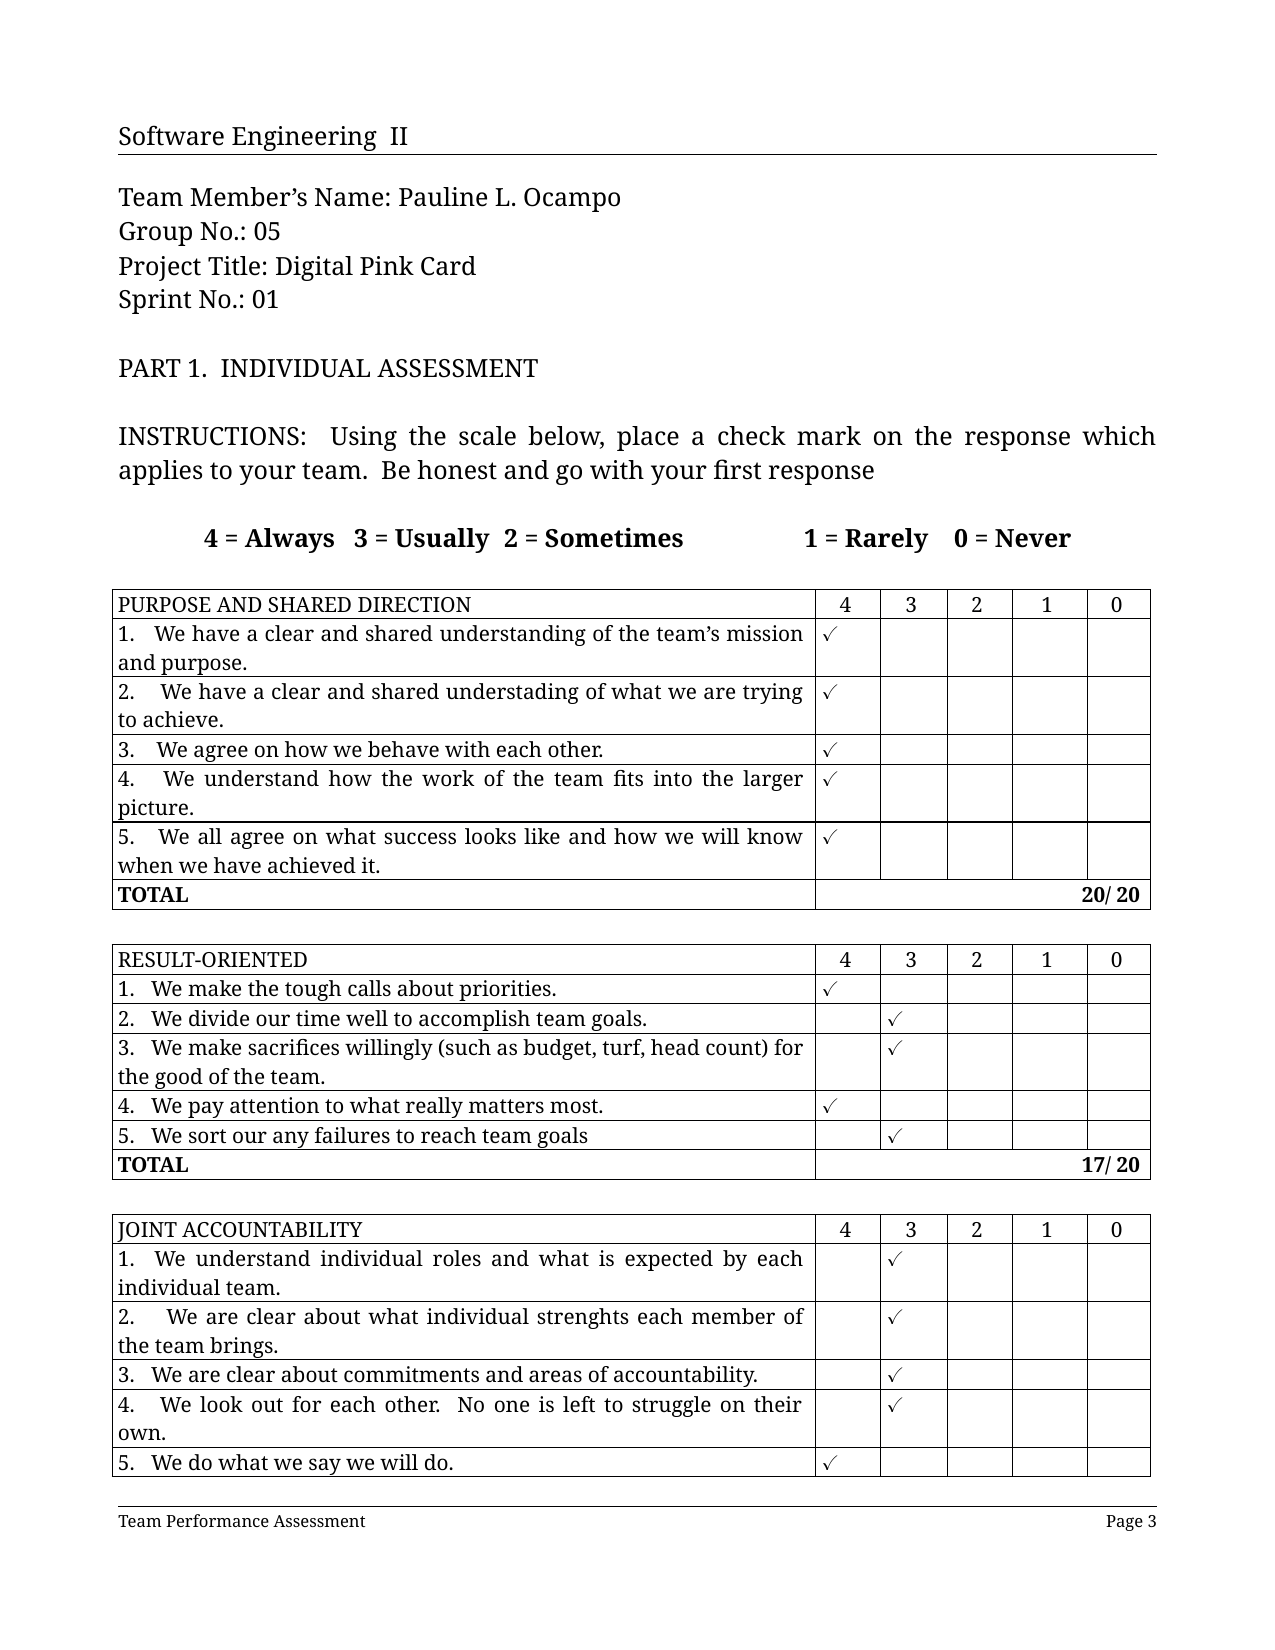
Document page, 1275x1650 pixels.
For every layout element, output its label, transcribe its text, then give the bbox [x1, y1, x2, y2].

text Project Title: Digital Pink Card [118, 248, 1157, 282]
table_cell [948, 1034, 1012, 1090]
table_cell [1013, 823, 1087, 879]
table_cell ✓ [881, 1302, 947, 1359]
table_cell [1013, 1360, 1087, 1389]
table_header 3 [881, 945, 947, 973]
table_cell [1088, 1121, 1150, 1149]
table_cell [1088, 765, 1150, 821]
table_header 2 [948, 1215, 1012, 1243]
table_header RESULT-ORIENTED [113, 945, 815, 973]
table_cell 2. We have a clear and shared understading of what we are trying to achieve. [113, 677, 815, 734]
table_cell [1088, 1390, 1150, 1447]
table_header 3 [881, 1215, 947, 1243]
table_cell [1013, 1004, 1087, 1032]
table_cell [1013, 1091, 1087, 1120]
table_cell ✓ [881, 1244, 947, 1301]
table_cell ✓ [881, 1360, 947, 1389]
table_cell [948, 1390, 1012, 1447]
table_cell [948, 619, 1012, 676]
table_cell [1088, 1091, 1150, 1120]
table_cell 20/ 20 [816, 880, 1150, 909]
table_cell [816, 1034, 880, 1090]
table_header 4 [816, 1215, 880, 1243]
table_cell [948, 1244, 1012, 1301]
table_cell [1013, 1448, 1087, 1476]
table_cell 17/ 20 [816, 1150, 1150, 1179]
table_header PURPOSE AND SHARED DIRECTION [113, 590, 815, 618]
table_cell 2. We are clear about what individual strenghts each member of the team brings. [113, 1302, 815, 1359]
table_cell ✓ [816, 975, 880, 1003]
table_cell [948, 1448, 1012, 1476]
table_cell ✓ [881, 1004, 947, 1032]
table_cell ✓ [816, 735, 880, 763]
table_cell 5. We sort our any failures to reach team goals [113, 1121, 815, 1149]
table_header 2 [948, 945, 1012, 973]
table_cell [816, 1244, 880, 1301]
table_cell ✓ [816, 1448, 880, 1476]
table_cell [816, 1360, 880, 1389]
table_cell [948, 1302, 1012, 1359]
table_cell [948, 677, 1012, 734]
table_cell [948, 765, 1012, 821]
table_cell [1088, 735, 1150, 763]
table_cell [816, 1390, 880, 1447]
table_cell [1088, 1448, 1150, 1476]
table_cell [948, 1121, 1012, 1149]
table_cell TOTAL [113, 1150, 815, 1179]
table_cell ✓ [881, 1390, 947, 1447]
table_header 1 [1013, 590, 1087, 618]
table_header 4 [816, 590, 880, 618]
table_cell [948, 1091, 1012, 1120]
table_cell [816, 1121, 880, 1149]
text 4 = Always 3 = Usually 2 = Sometimes 1 = Rarely 0 = Never [118, 521, 1157, 555]
table_header 1 [1013, 945, 1087, 973]
table_cell [881, 1448, 947, 1476]
table_cell ✓ [881, 1121, 947, 1149]
table_cell TOTAL [113, 880, 815, 909]
table_cell [1013, 1034, 1087, 1090]
table_cell [1088, 677, 1150, 734]
table_header 2 [948, 590, 1012, 618]
text Sprint No.: 01 [118, 282, 1157, 316]
table_cell [948, 823, 1012, 879]
table_cell ✓ [816, 823, 880, 879]
table_cell [881, 823, 947, 879]
table_header 0 [1088, 945, 1150, 973]
table_cell ✓ [881, 1034, 947, 1090]
table_cell [816, 1302, 880, 1359]
table_cell [1013, 619, 1087, 676]
table_header 0 [1088, 590, 1150, 618]
table_cell 3. We make sacrifices willingly (such as budget, turf, head count) for the good of the team. [113, 1034, 815, 1090]
table_cell [881, 1091, 947, 1120]
table_cell [1088, 1004, 1150, 1032]
table_cell [948, 975, 1012, 1003]
table_cell [1088, 1360, 1150, 1389]
table_cell [1088, 1302, 1150, 1359]
table_cell ✓ [816, 765, 880, 821]
table_cell [881, 735, 947, 763]
table_cell [881, 677, 947, 734]
text PART 1. INDIVIDUAL ASSESSMENT [118, 350, 1157, 384]
table_header JOINT ACCOUNTABILITY [113, 1215, 815, 1243]
table_cell [1013, 1244, 1087, 1301]
table_cell [1088, 619, 1150, 676]
table_cell [1013, 1390, 1087, 1447]
table_cell 3. We agree on how we behave with each other. [113, 735, 815, 763]
table_cell ✓ [816, 1091, 880, 1120]
table_cell 1. We understand individual roles and what is expected by each individual team. [113, 1244, 815, 1301]
table_cell [1013, 1121, 1087, 1149]
table_cell [881, 975, 947, 1003]
table_cell [1088, 1034, 1150, 1090]
text Group No.: 05 [118, 214, 1157, 248]
table_cell ✓ [816, 677, 880, 734]
table_cell [881, 619, 947, 676]
table_cell [1088, 1244, 1150, 1301]
table_cell [1013, 975, 1087, 1003]
table_cell 3. We are clear about commitments and areas of accountability. [113, 1360, 815, 1389]
table_cell 4. We pay attention to what really matters most. [113, 1091, 815, 1120]
table_cell ✓ [816, 619, 880, 676]
table_cell 5. We all agree on what success looks like and how we will know when we have achieved it. [113, 823, 815, 879]
table_header 3 [881, 590, 947, 618]
table_cell [1013, 765, 1087, 821]
table_cell 5. We do what we say we will do. [113, 1448, 815, 1476]
table_cell 4. We understand how the work of the team fits into the larger picture. [113, 765, 815, 821]
table_cell [1088, 975, 1150, 1003]
table_cell [948, 1004, 1012, 1032]
table_cell 1. We make the tough calls about priorities. [113, 975, 815, 1003]
table_cell [948, 1360, 1012, 1389]
table_cell [881, 765, 947, 821]
table_header 1 [1013, 1215, 1087, 1243]
table_cell 4. We look out for each other. No one is left to struggle on their own. [113, 1390, 815, 1447]
table_header 0 [1088, 1215, 1150, 1243]
text Team Member’s Name: Pauline L. Ocampo [118, 180, 1157, 214]
table_cell [816, 1004, 880, 1032]
table_cell 2. We divide our time well to accomplish team goals. [113, 1004, 815, 1032]
table_cell 1. We have a clear and shared understanding of the team’s mission and purpose. [113, 619, 815, 676]
table_cell [1013, 1302, 1087, 1359]
table_cell [1013, 735, 1087, 763]
text INSTRUCTIONS: Using the scale below, place a check mark on the response which applies to your team. Be honest and go with your first response [118, 418, 1157, 487]
table_cell [1088, 823, 1150, 879]
table_cell [1013, 677, 1087, 734]
table_header 4 [816, 945, 880, 973]
table_cell [948, 735, 1012, 763]
